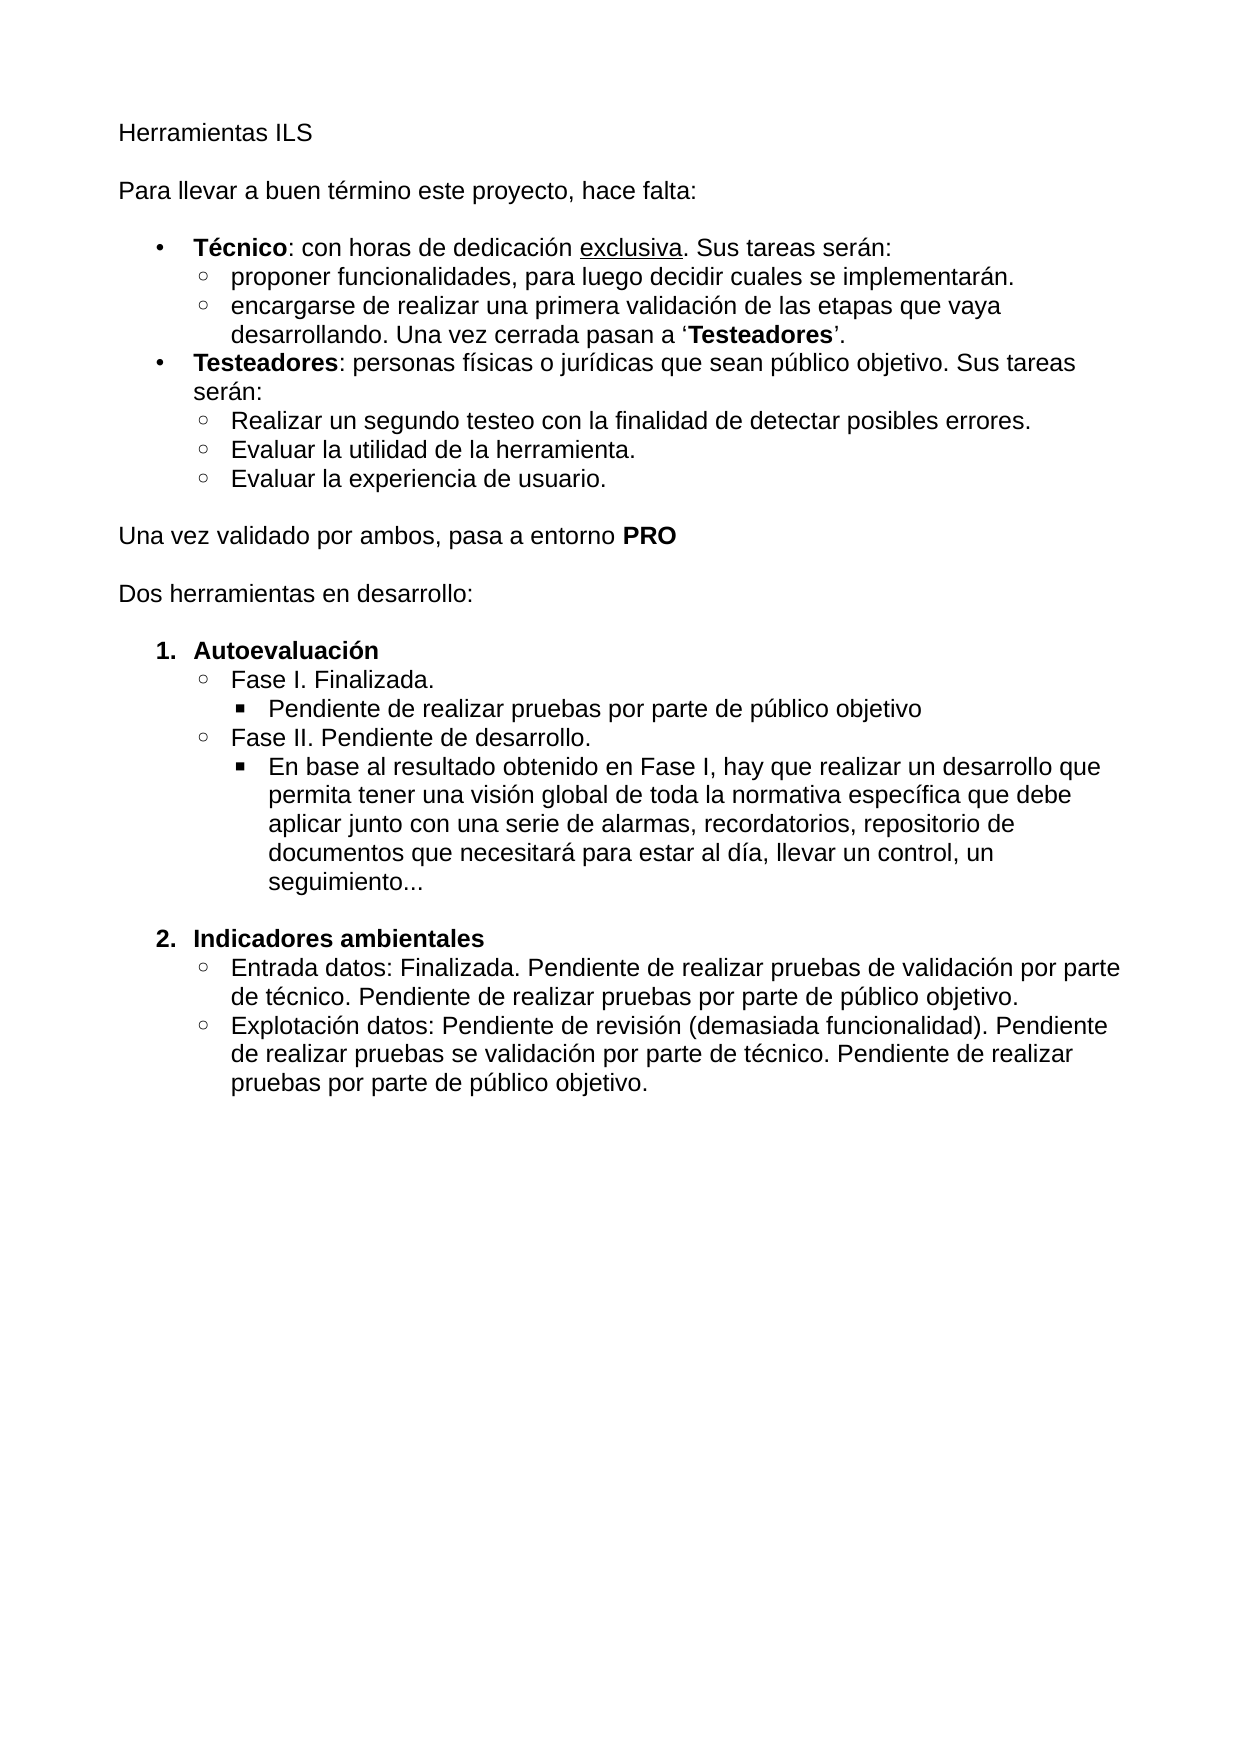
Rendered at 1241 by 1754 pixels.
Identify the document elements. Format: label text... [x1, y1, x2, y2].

list encargarse de realizar una primera validación de las etapas que vaya desarrollando. Una vez cerrada pasan a ‘Testeadores’. [193, 291, 1122, 348]
text Para llevar a buen término este proyecto, hace falta: [118, 176, 1122, 204]
list Pendiente de realizar pruebas por parte de público objetivo [231, 694, 1122, 723]
list Explotación datos: Pendiente de revisión (demasiada funcionalidad). Pendiente de realizar pruebas se validación por parte de técnico. Pendiente de realizar pruebas por parte de público objetivo. [193, 1011, 1122, 1097]
list Testeadores: personas físicas o jurídicas que sean público objetivo. Sus tareas serán: [156, 348, 1122, 406]
list Fase II. Pendiente de desarrollo. [193, 723, 1122, 752]
list Evaluar la experiencia de usuario. [193, 464, 1122, 493]
list Autoevaluación [156, 636, 1122, 665]
text Una vez validado por ambos, pasa a entorno PRO [118, 521, 1122, 550]
text Herramientas ILS [118, 118, 1122, 147]
list Técnico: con horas de dedicación exclusiva. Sus tareas serán: [156, 233, 1122, 262]
list Indicadores ambientales [156, 924, 1122, 953]
list En base al resultado obtenido en Fase I, hay que realizar un desarrollo que permita tener una visión global de toda la normativa específica que debe aplicar junto con una serie de alarmas, recordatorios, repositorio de documentos que necesitará para estar al día, llevar un control, un seguimiento... [231, 752, 1122, 896]
list proponer funcionalidades, para luego decidir cuales se implementarán. [193, 262, 1122, 291]
text Dos herramientas en desarrollo: [118, 579, 1122, 608]
list Evaluar la utilidad de la herramienta. [193, 435, 1122, 464]
list Fase I. Finalizada. [193, 665, 1122, 694]
list Realizar un segundo testeo con la finalidad de detectar posibles errores. [193, 406, 1122, 435]
list Entrada datos: Finalizada. Pendiente de realizar pruebas de validación por parte de técnico. Pendiente de realizar pruebas por parte de público objetivo. [193, 953, 1122, 1011]
